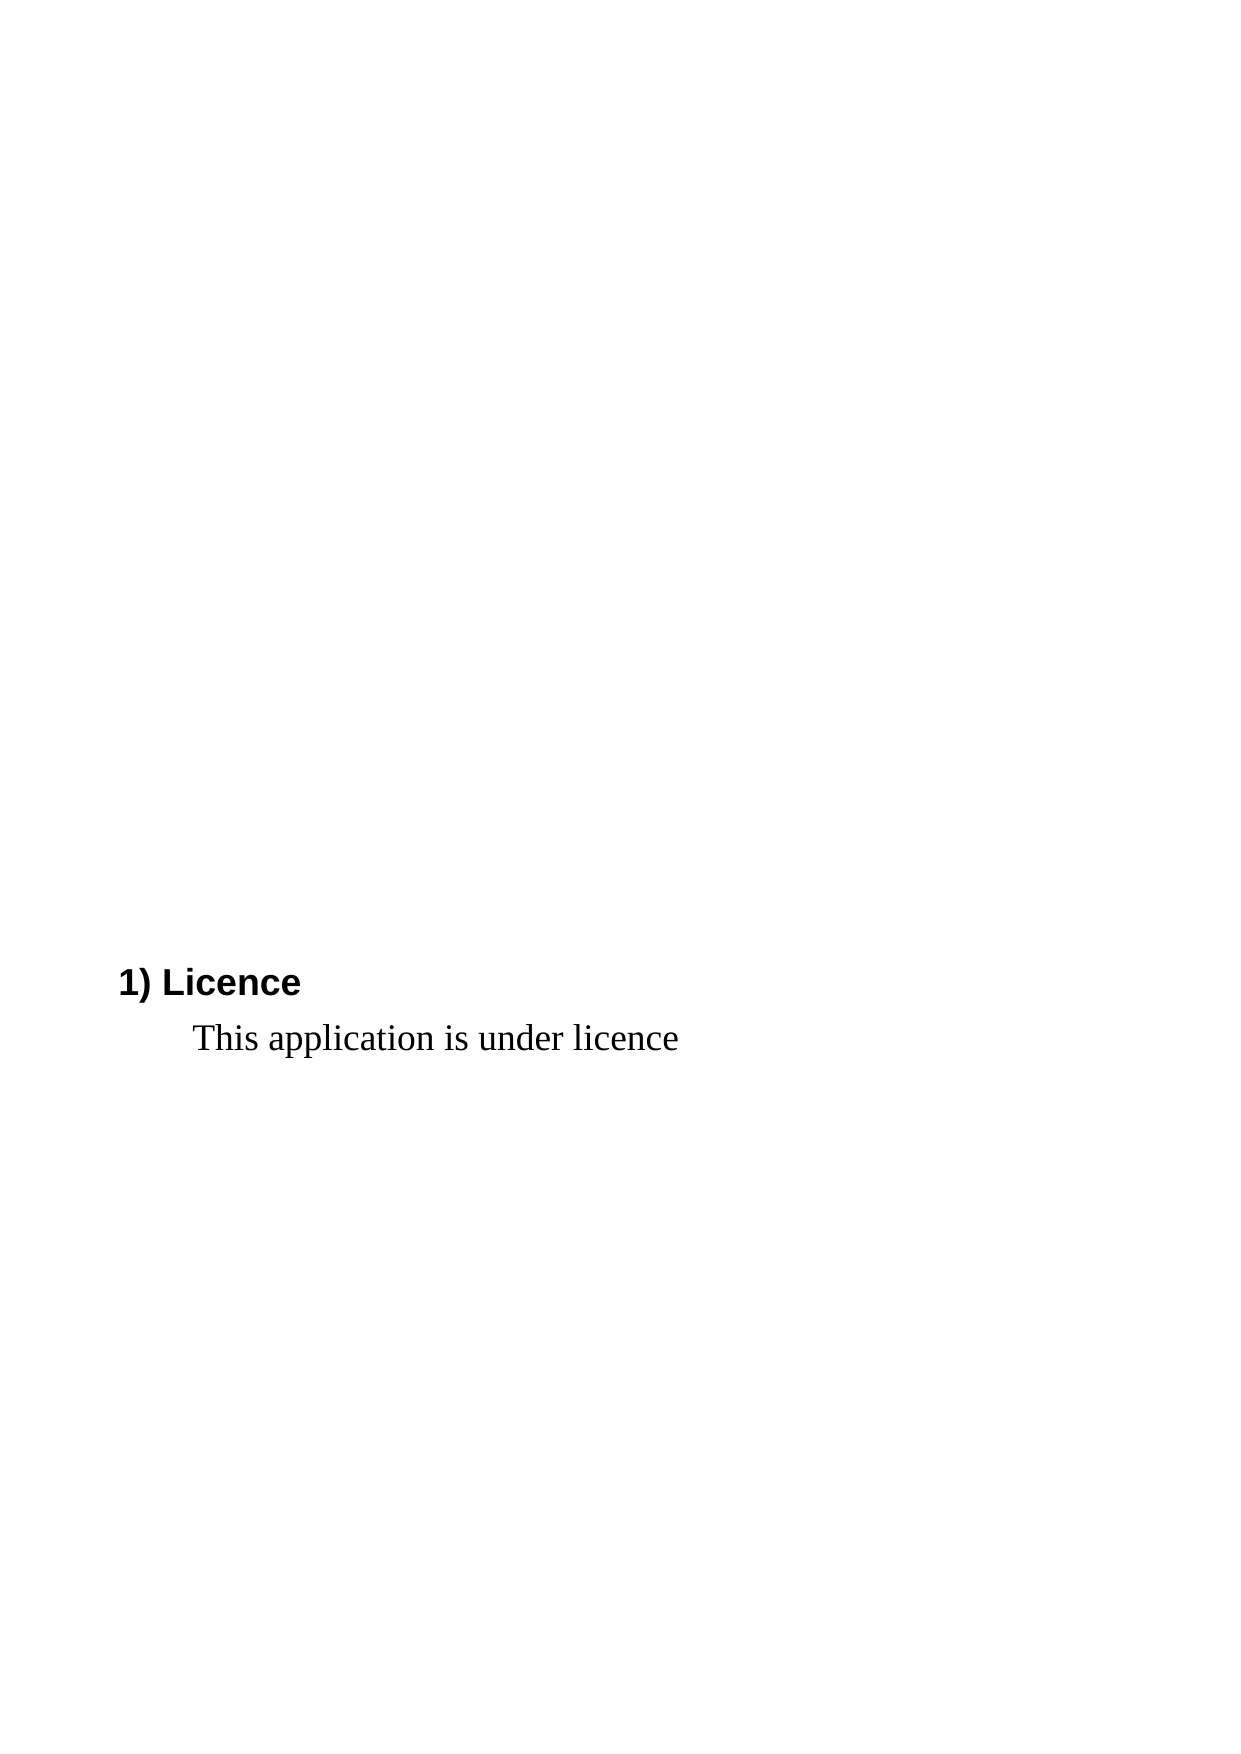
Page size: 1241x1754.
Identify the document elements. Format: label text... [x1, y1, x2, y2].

text This application is under licence [118, 1015, 1122, 1058]
subtitle 1) Licence [118, 960, 1122, 1003]
